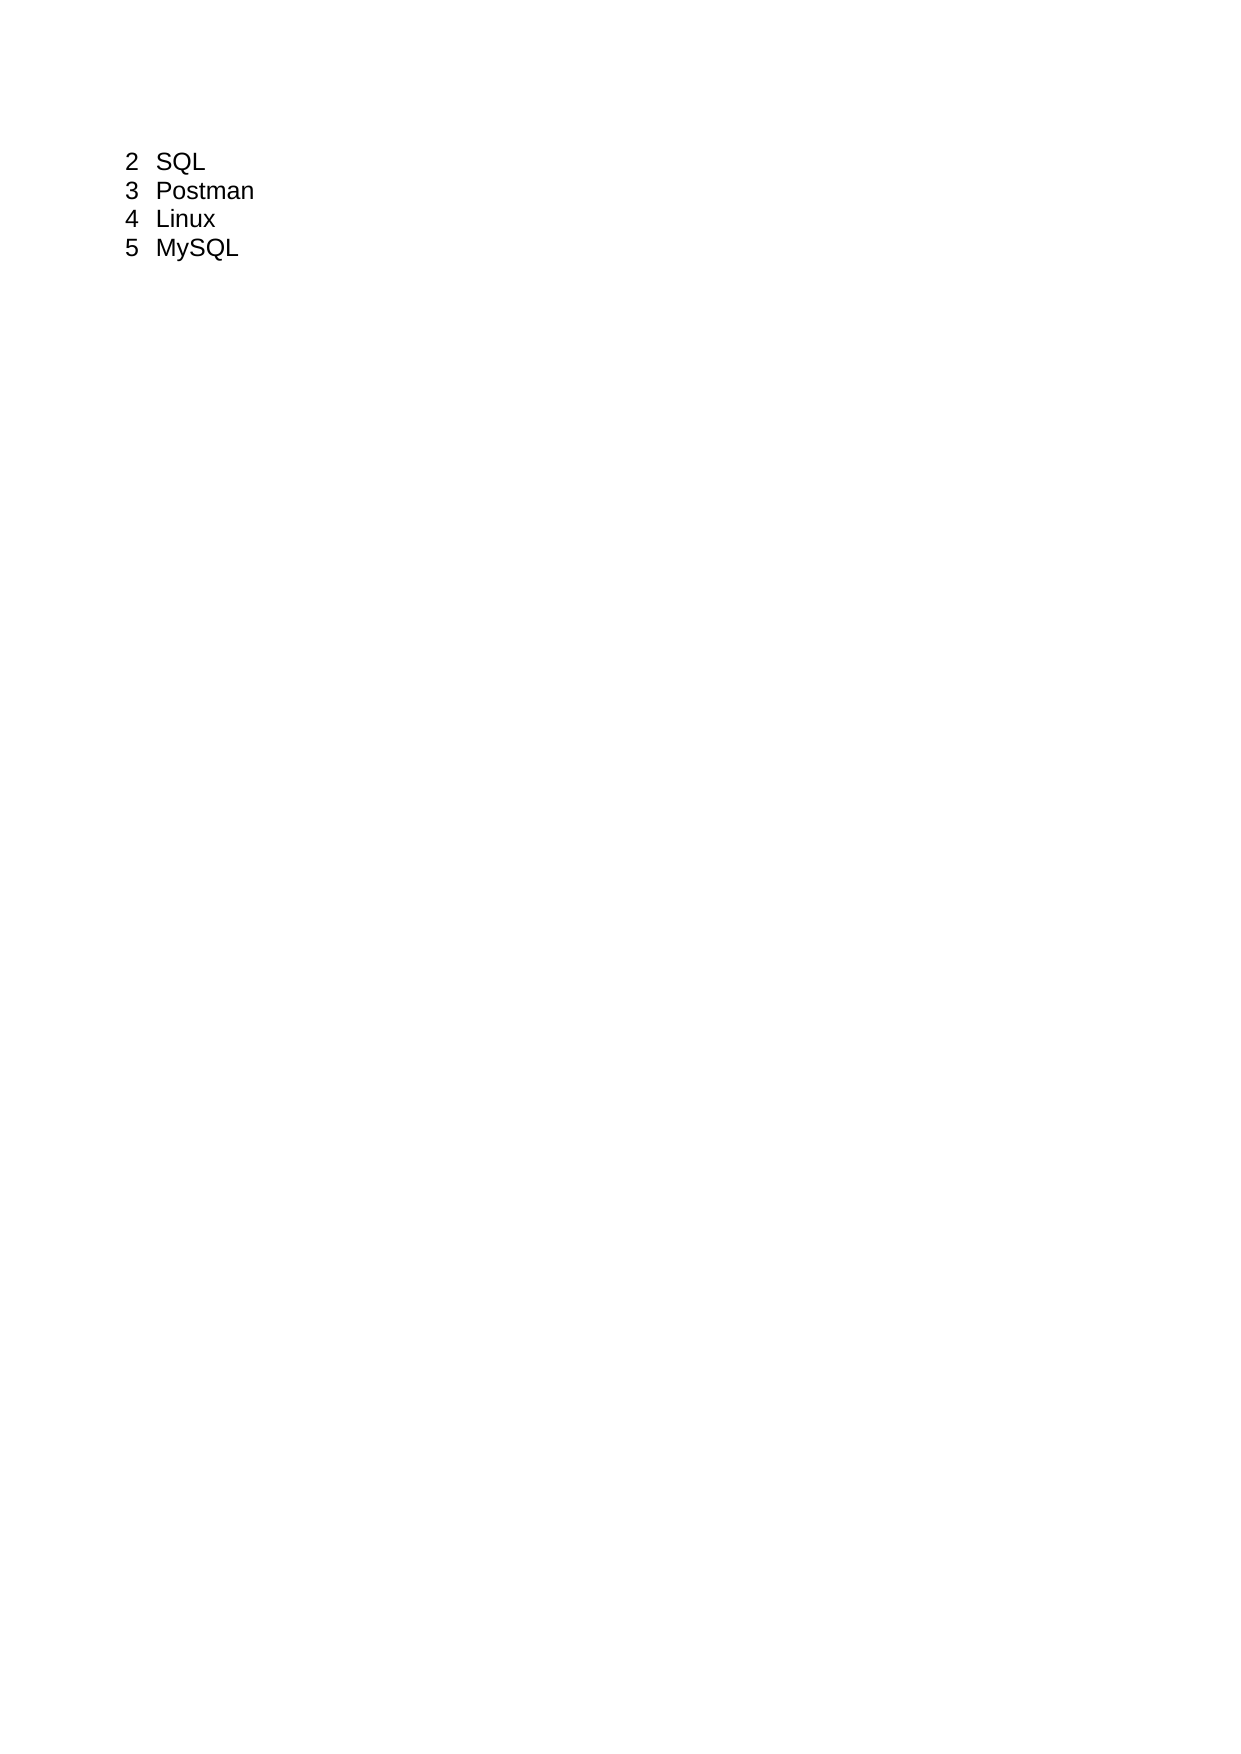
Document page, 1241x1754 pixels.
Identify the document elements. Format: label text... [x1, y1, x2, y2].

list Linux [118, 204, 1122, 233]
list SQL [118, 147, 1122, 176]
list Postman [118, 176, 1122, 204]
list MySQL [118, 233, 1122, 262]
